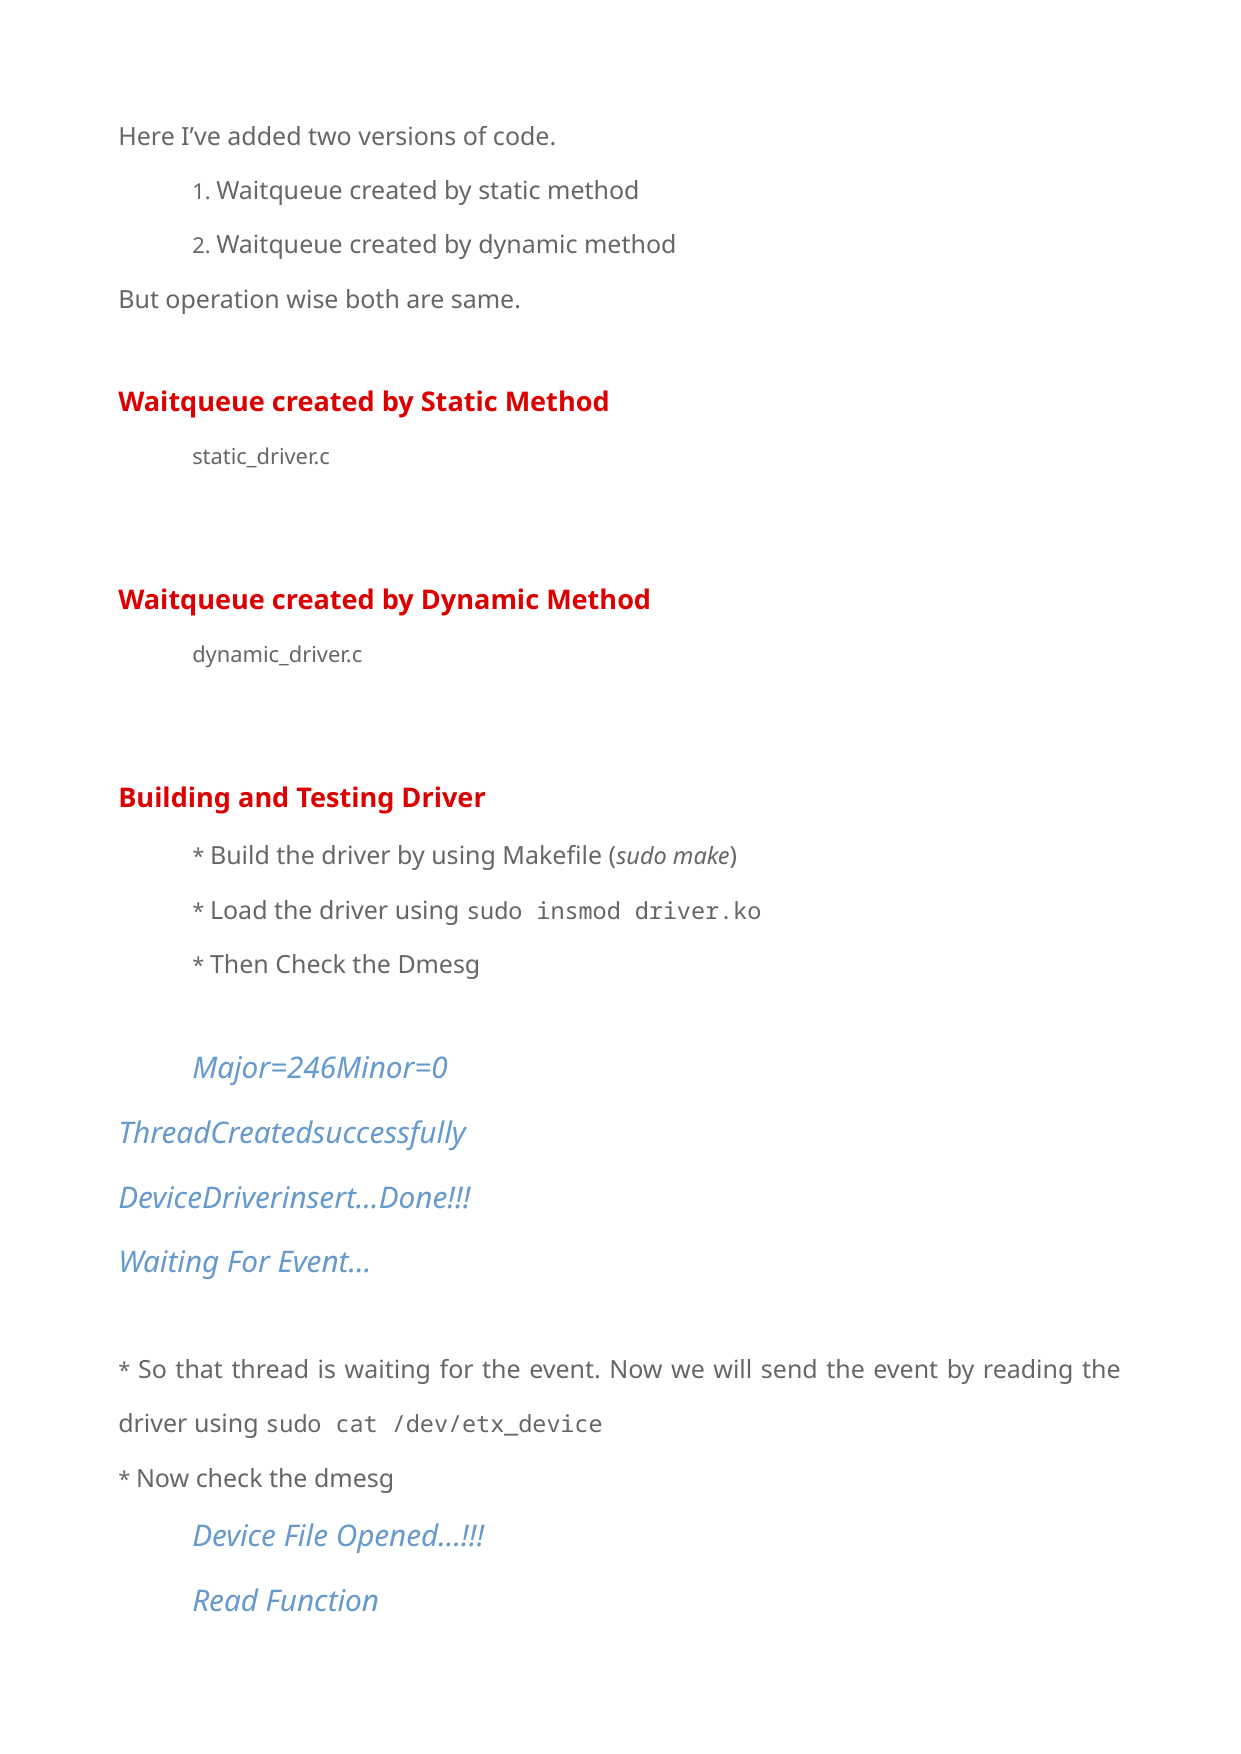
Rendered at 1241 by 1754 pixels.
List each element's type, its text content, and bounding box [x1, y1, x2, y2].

text But operation wise both are same. [118, 282, 1122, 316]
text 2. Waitqueue created by dynamic method [118, 227, 1122, 261]
subtitle Building and Testing Driver [118, 779, 1122, 816]
text Major=246Minor=0 ThreadCreatedsuccessfully DeviceDriverinsert…Done!!! Waiting For Event… [118, 1047, 1122, 1281]
text * Now check the dmesg [118, 1460, 1122, 1494]
subtitle Waitqueue created by Dynamic Method [118, 580, 1122, 617]
text dynamic_driver.c [118, 639, 1122, 669]
text Here I’ve added two versions of code. [118, 118, 1122, 152]
text static_driver.c [118, 441, 1122, 471]
text * Then Check the Dmesg [118, 947, 1122, 981]
text 1. Waitqueue created by static method [118, 173, 1122, 207]
text Read Function [118, 1579, 1122, 1620]
subtitle Waitqueue created by Static Method [118, 382, 1122, 419]
text * Build the driver by using Makefile (sudo make) [118, 838, 1122, 872]
text * So that thread is waiting for the event. Now we will send the event by reading the driver using sudo cat /dev/etx_device [118, 1351, 1122, 1440]
text * Load the driver using sudo insmod driver.ko [118, 892, 1122, 926]
text Device File Opened…!!! [118, 1515, 1122, 1555]
